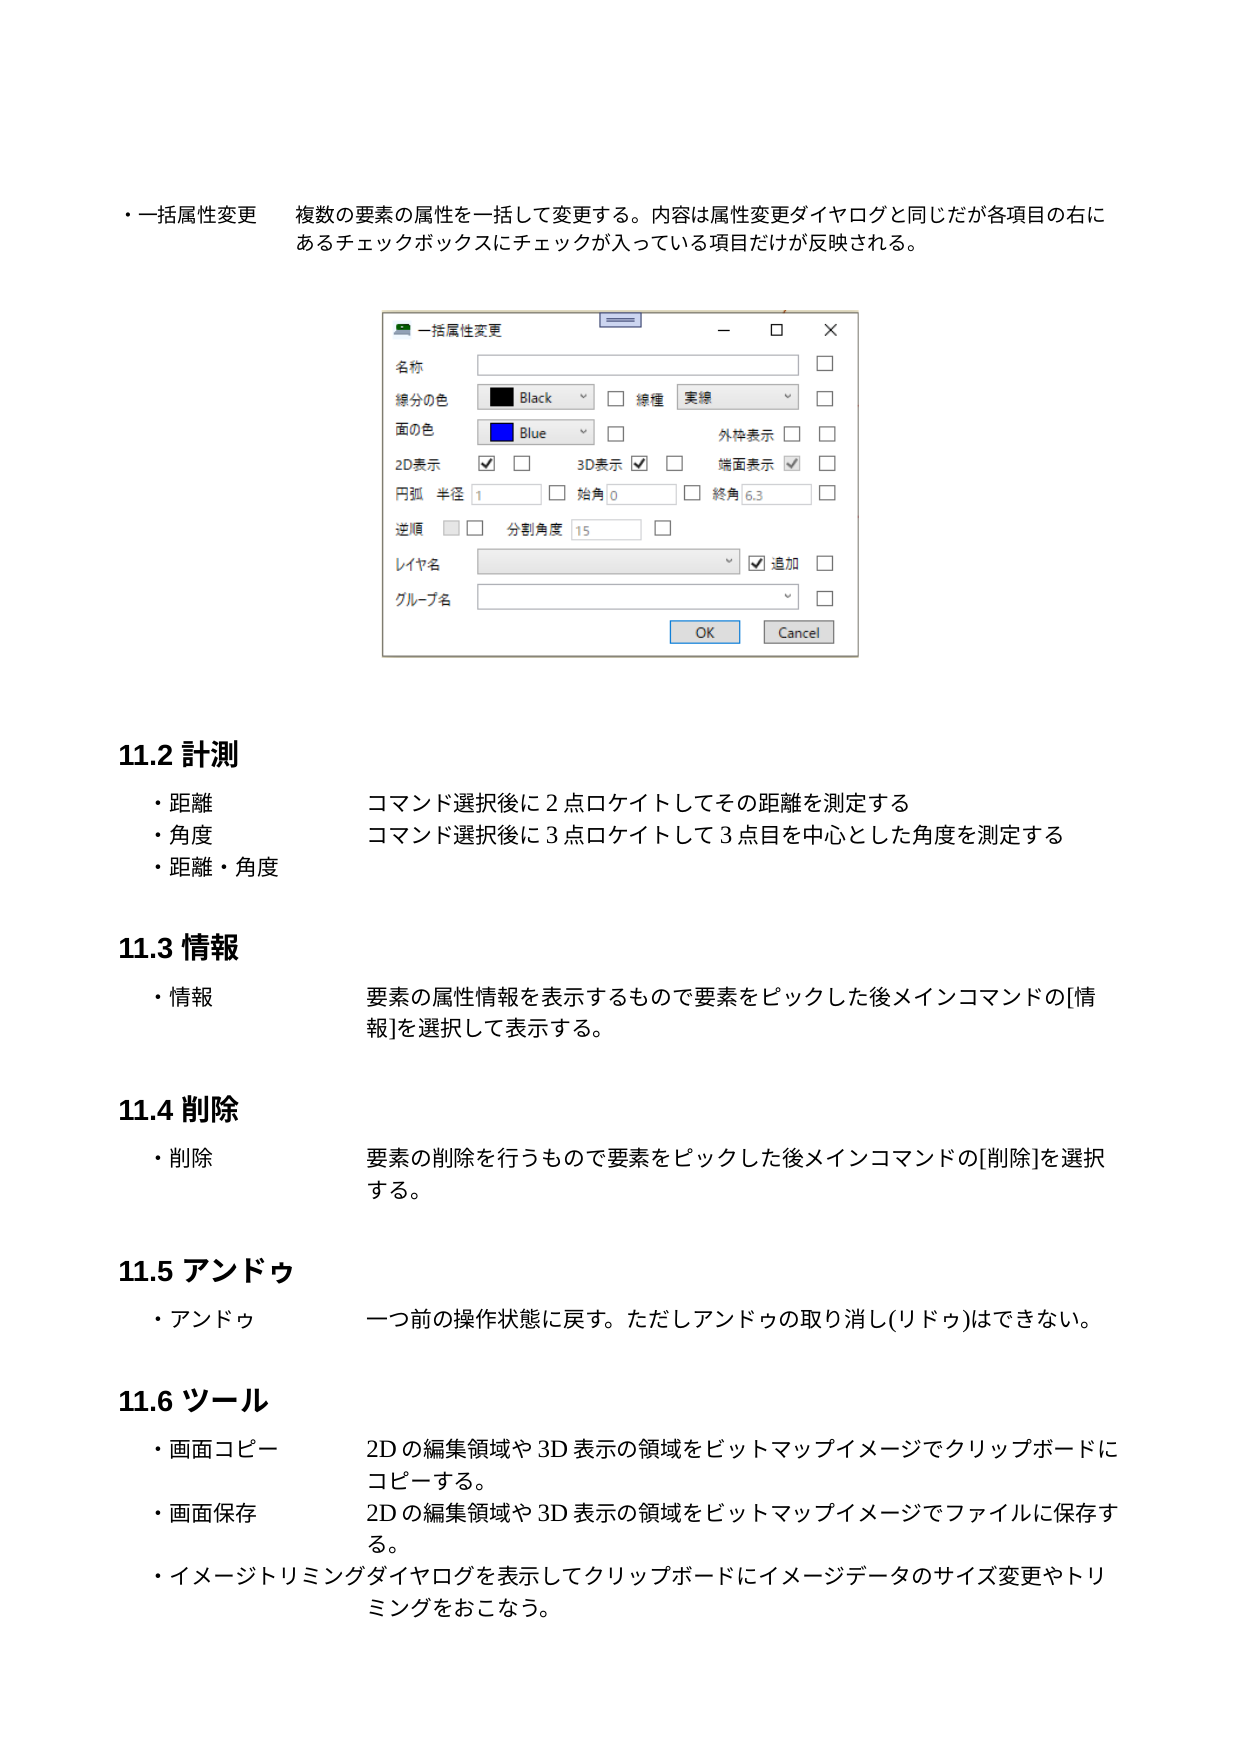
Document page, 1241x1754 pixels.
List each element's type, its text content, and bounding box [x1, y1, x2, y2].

text ・画面保存 2Dの編集領域や3D表示の領域をビットマップイメージでファイルに保存する。 [148, 1496, 1122, 1559]
subtitle 11.4 削除 [118, 1086, 1122, 1128]
text ・削除 要素の削除を行うもので要素をピックした後メインコマンドの[削除]を選択する。 [148, 1141, 1122, 1204]
subtitle 11.2 計測 [118, 732, 1122, 774]
picture [381, 310, 859, 658]
text ・距離・角度 [148, 850, 1122, 881]
text ・イメージトリミング ダイヤログを表示してクリップボードにイメージデータのサイズ変更やトリミングをおこなう。 [148, 1559, 1122, 1622]
text ・画面コピー 2Dの編集領域や3D表示の領域をビットマップイメージでクリップボードにコピーする。 [148, 1432, 1122, 1496]
subtitle 11.3 情報 [118, 925, 1122, 967]
text ・角度 コマンド選択後に3点ロケイトして3点目を中心とした角度を測定する [148, 818, 1122, 850]
subtitle 11.5 アンドゥ [118, 1248, 1122, 1290]
text ・アンドゥ 一つ前の操作状態に戻す。ただしアンドゥの取り消し(リドゥ)はできない。 [148, 1302, 1122, 1334]
text ・情報 要素の属性情報を表示するもので要素をピックした後メインコマンドの[情報]を選択して表示する。 [148, 979, 1122, 1043]
text ・一括属性変更 複数の要素の属性を一括して変更する。内容は属性変更ダイヤログと同じだが各項目の右にあるチェックボックスにチェックが入っている項目だけが反映される。 [118, 199, 1122, 256]
text ・距離 コマンド選択後に2点ロケイトしてその距離を測定する [148, 786, 1122, 818]
subtitle 11.6 ツール [118, 1377, 1122, 1420]
